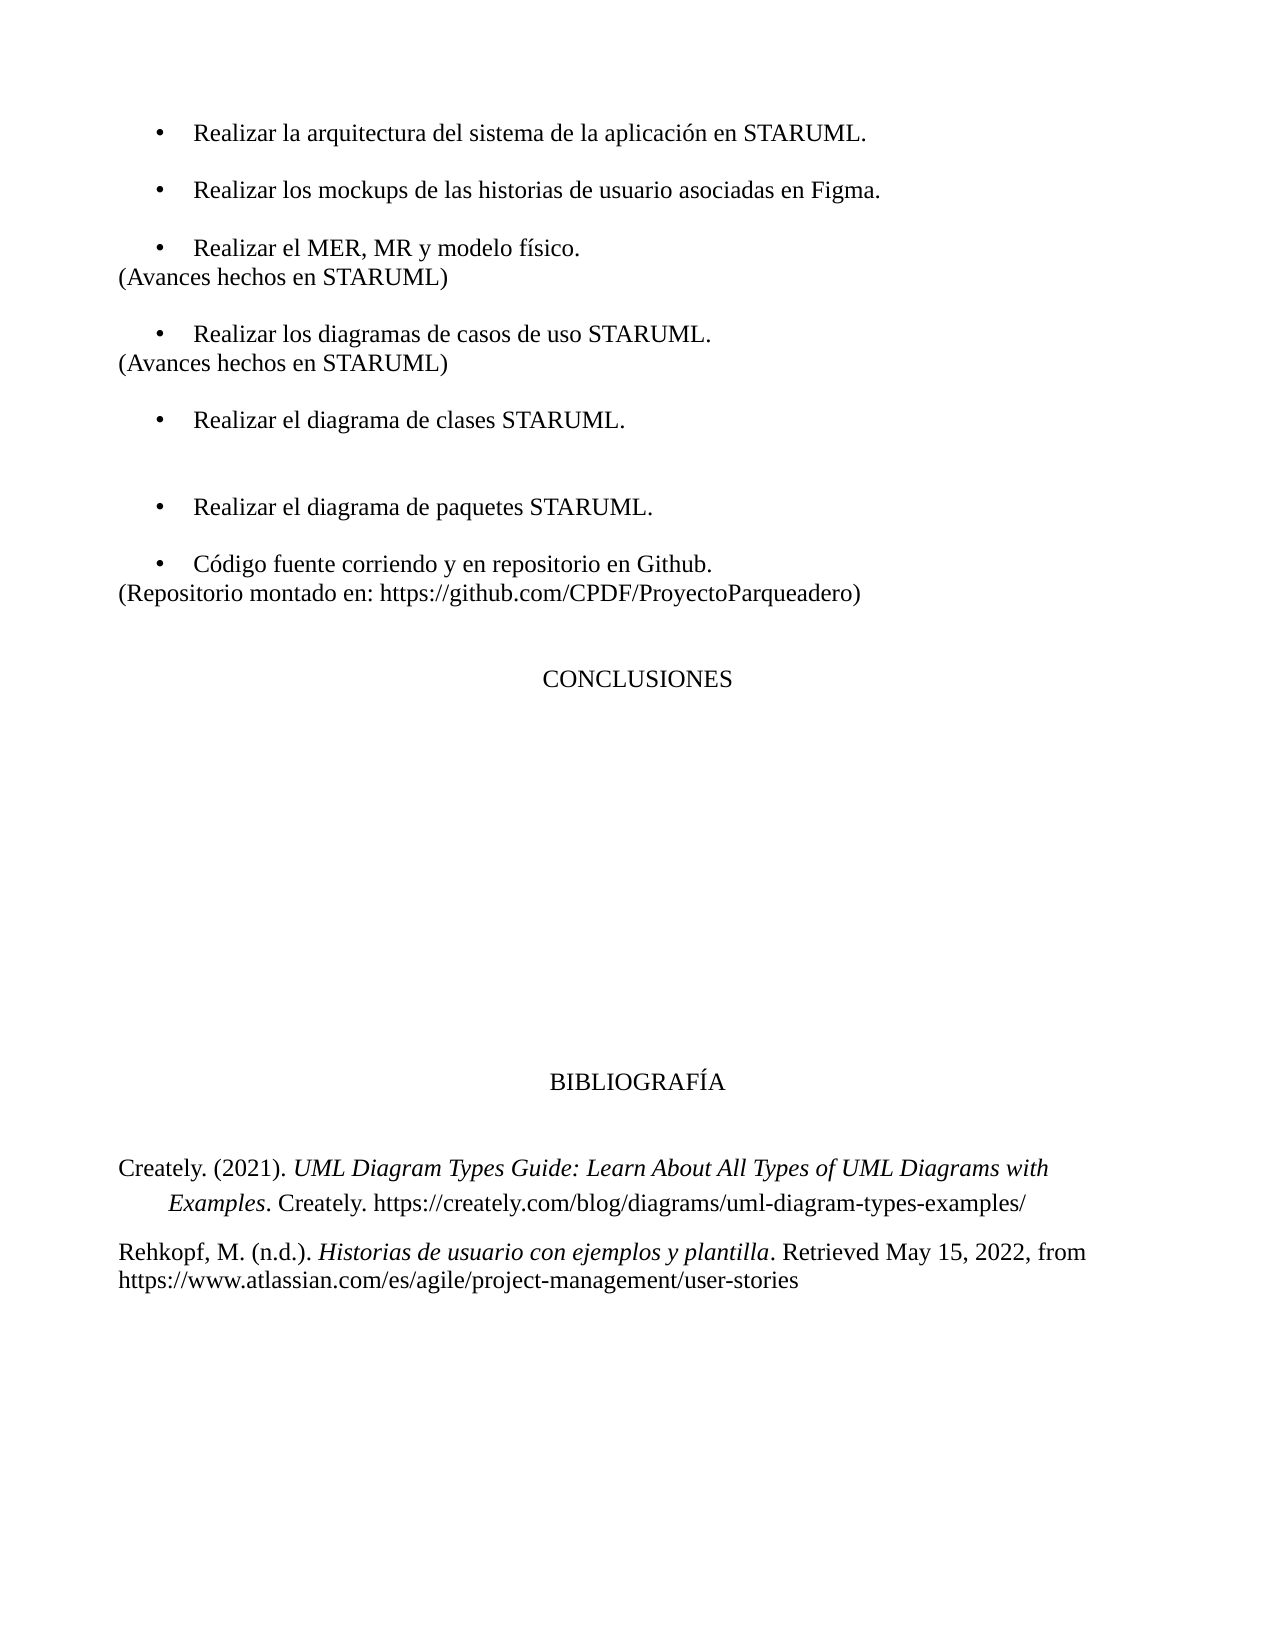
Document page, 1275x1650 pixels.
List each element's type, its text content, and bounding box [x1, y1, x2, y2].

list Realizar la arquitectura del sistema de la aplicación en STARUML. [156, 118, 1157, 147]
list Código fuente corriendo y en repositorio en Github. [156, 549, 1157, 578]
list Realizar el MER, MR y modelo físico. [156, 233, 1157, 262]
text CONCLUSIONES [118, 664, 1157, 693]
text (Repositorio montado en: https://github.com/CPDF/ProyectoParqueadero) [118, 578, 1157, 607]
text Rehkopf, M. (n.d.). Historias de usuario con ejemplos y plantilla. Retrieved May 15, 2022, from https://www.atlassian.com/es/agile/project-management/user-stories [118, 1237, 1157, 1294]
list Realizar el diagrama de paquetes STARUML. [156, 492, 1157, 521]
list Realizar los mockups de las historias de usuario asociadas en Figma. [156, 176, 1157, 204]
list Realizar el diagrama de clases STARUML. [156, 406, 1157, 434]
text Creately. (2021). UML Diagram Types Guide: Learn About All Types of UML Diagrams with Examples. Creately. https://creately.com/blog/diagrams/uml-diagram-types-examples/ [118, 1153, 1157, 1216]
text (Avances hechos en STARUML) [118, 262, 1157, 291]
text (Avances hechos en STARUML) [118, 348, 1157, 377]
text BIBLIOGRAFÍA [118, 1067, 1157, 1096]
list Realizar los diagramas de casos de uso STARUML. [156, 319, 1157, 348]
